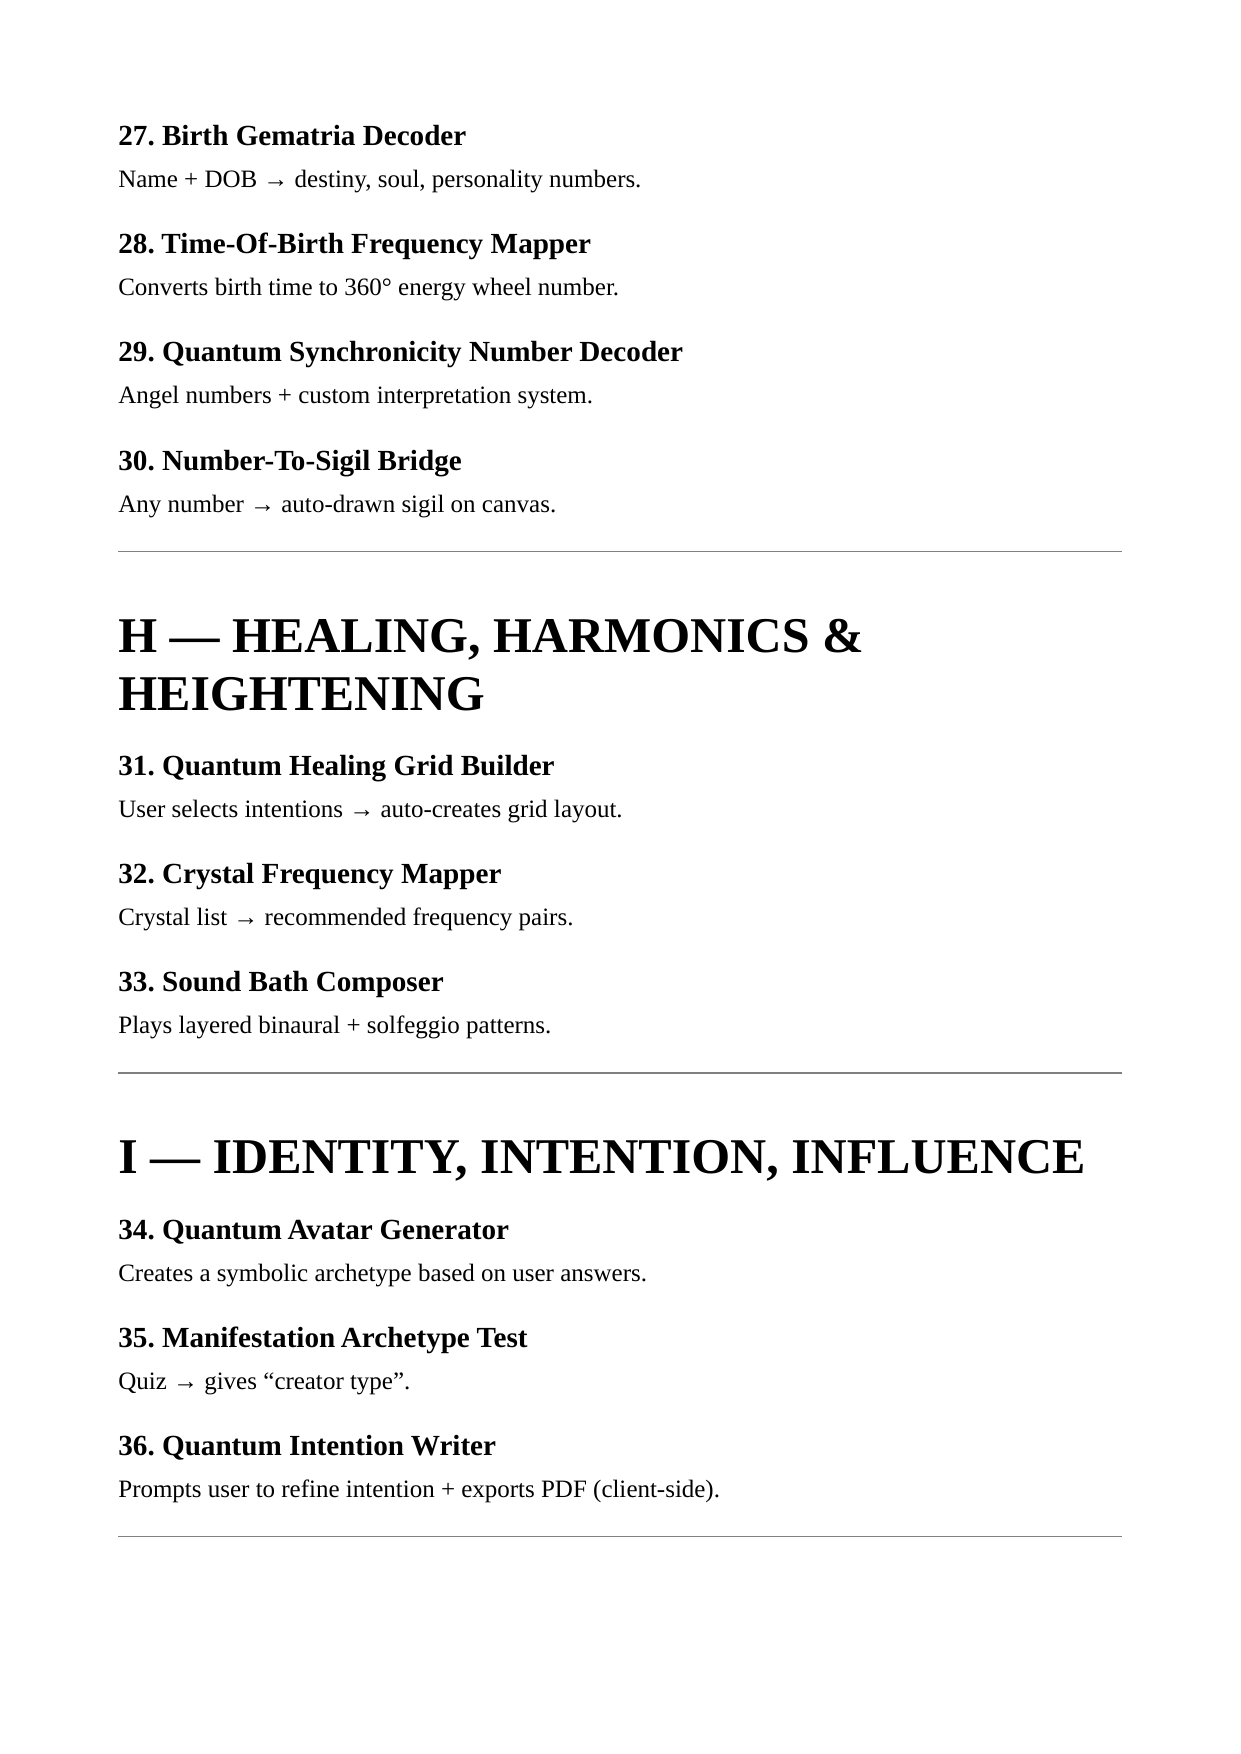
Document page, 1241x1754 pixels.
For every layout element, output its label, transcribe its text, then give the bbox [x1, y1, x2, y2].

text Any number → auto-drawn sigil on canvas. [118, 489, 1122, 518]
subtitle 36. Quantum Intention Writer [118, 1428, 1122, 1462]
subtitle 35. Manifestation Archetype Test [118, 1320, 1122, 1353]
subtitle I — IDENTITY, INTENTION, INFLUENCE [118, 1127, 1122, 1185]
text Angel numbers + custom interpretation system. [118, 381, 1122, 409]
subtitle 27. Birth Gematria Decoder [118, 118, 1122, 152]
subtitle 28. Time-Of-Birth Frequency Mapper [118, 226, 1122, 260]
text Name + DOB → destiny, soul, personality numbers. [118, 164, 1122, 193]
subtitle 33. Sound Bath Composer [118, 964, 1122, 998]
text Prompts user to refine intention + exports PDF (client-side). [118, 1474, 1122, 1503]
subtitle 34. Quantum Avatar Generator [118, 1212, 1122, 1245]
text Plays layered binaural + solfeggio patterns. [118, 1010, 1122, 1039]
subtitle 31. Quantum Healing Grid Builder [118, 748, 1122, 781]
subtitle 32. Crystal Frequency Mapper [118, 856, 1122, 889]
text Crystal list → recommended frequency pairs. [118, 902, 1122, 931]
text User selects intentions → auto-creates grid layout. [118, 794, 1122, 823]
subtitle 29. Quantum Synchronicity Number Decoder [118, 334, 1122, 368]
subtitle H — HEALING, HARMONICS & HEIGHTENING [118, 606, 1122, 721]
text Quiz → gives “creator type”. [118, 1366, 1122, 1395]
text Creates a symbolic archetype based on user answers. [118, 1258, 1122, 1287]
subtitle 30. Number-To-Sigil Bridge [118, 443, 1122, 476]
text Converts birth time to 360° energy wheel number. [118, 272, 1122, 301]
